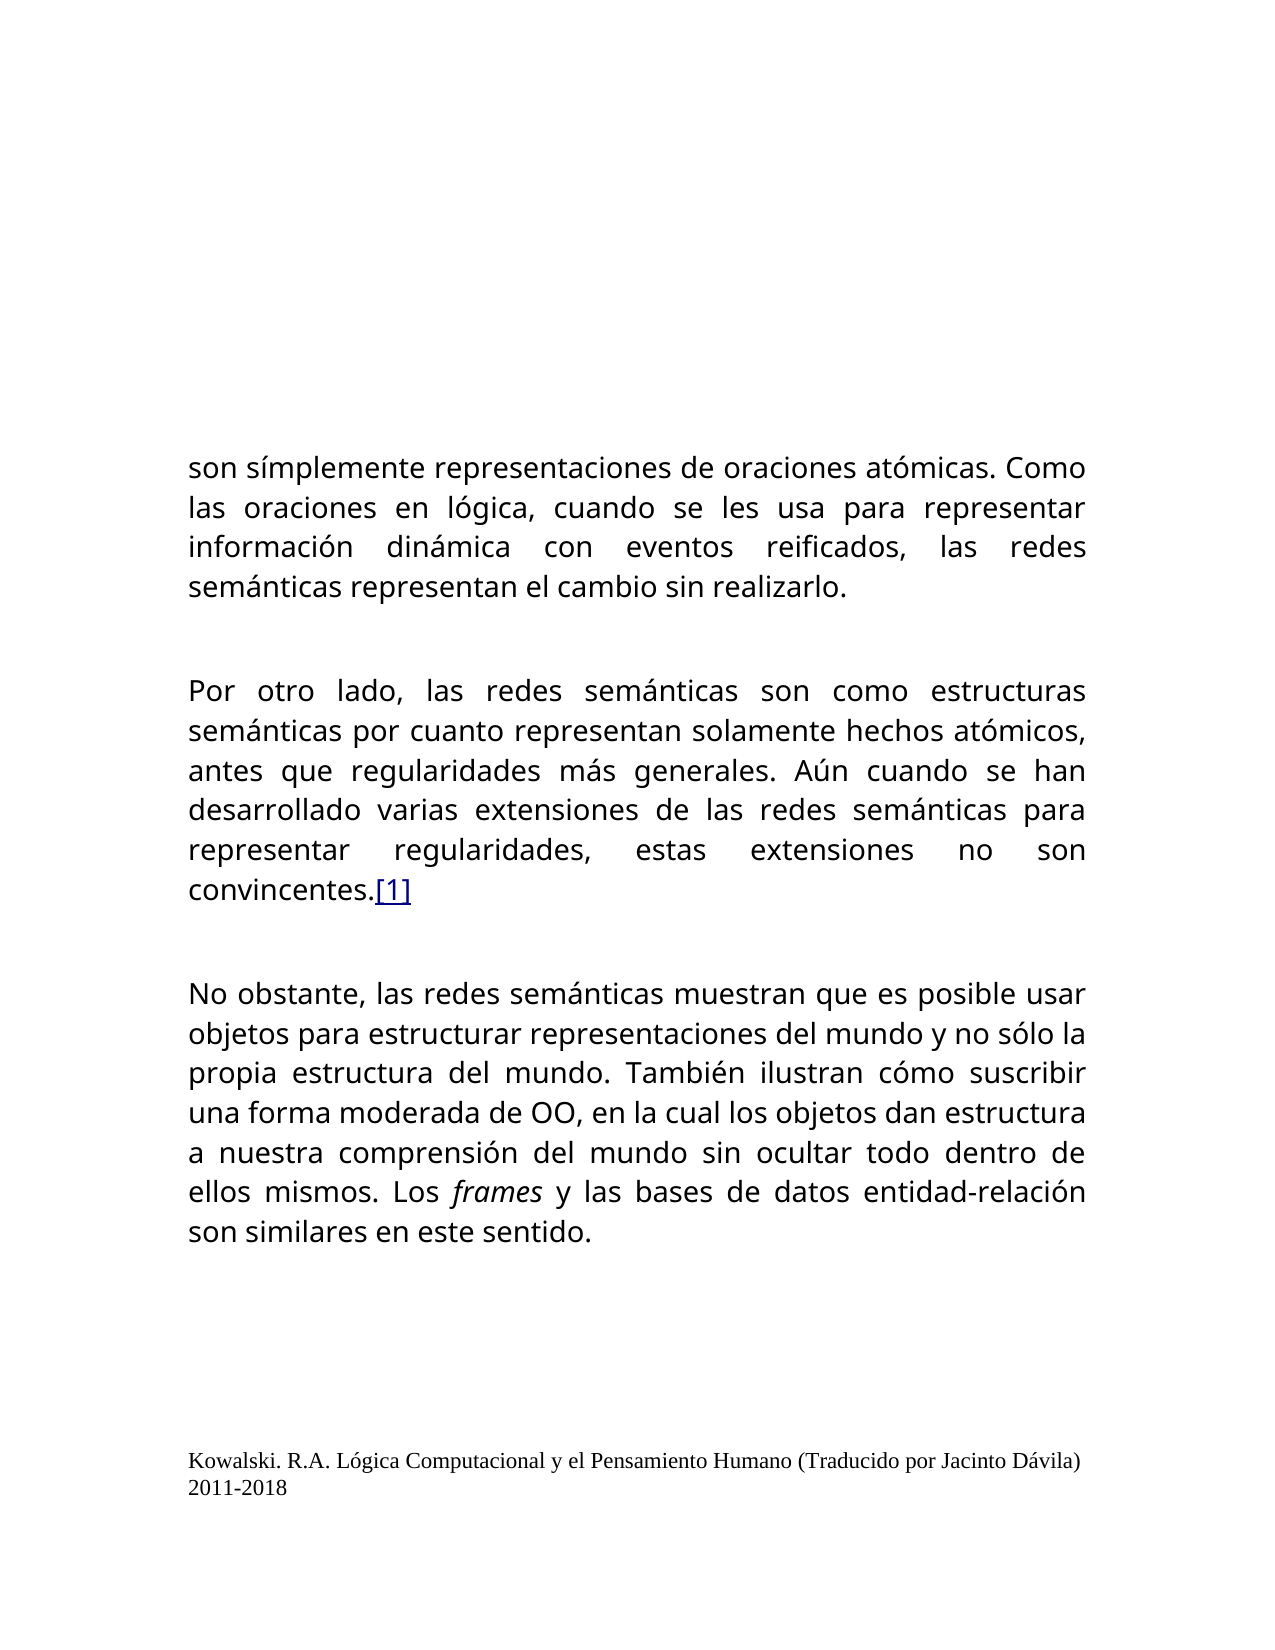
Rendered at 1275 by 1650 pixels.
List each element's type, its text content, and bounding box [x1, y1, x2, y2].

text Por otro lado, las redes semánticas son como estructuras semánticas por cuanto representan solamente hechos atómicos, antes que regularidades más generales. Aún cuando se han desarrollado varias extensiones de las redes semánticas para representar regularidades, estas extensiones no son convincentes.[1] [188, 671, 1087, 909]
text son símplemente representaciones de oraciones atómicas. Como las oraciones en lógica, cuando se les usa para representar información dinámica con eventos reificados, las redes semánticas representan el cambio sin realizarlo. [188, 447, 1087, 606]
text No obstante, las redes semánticas muestran que es posible usar objetos para estructurar representaciones del mundo y no sólo la propia estructura del mundo. También ilustran cómo suscribir una forma moderada de OO, en la cual los objetos dan estructura a nuestra comprensión del mundo sin ocultar todo dentro de ellos mismos. Los frames y las bases de datos entidad-relación son similares en este sentido. [188, 973, 1087, 1251]
